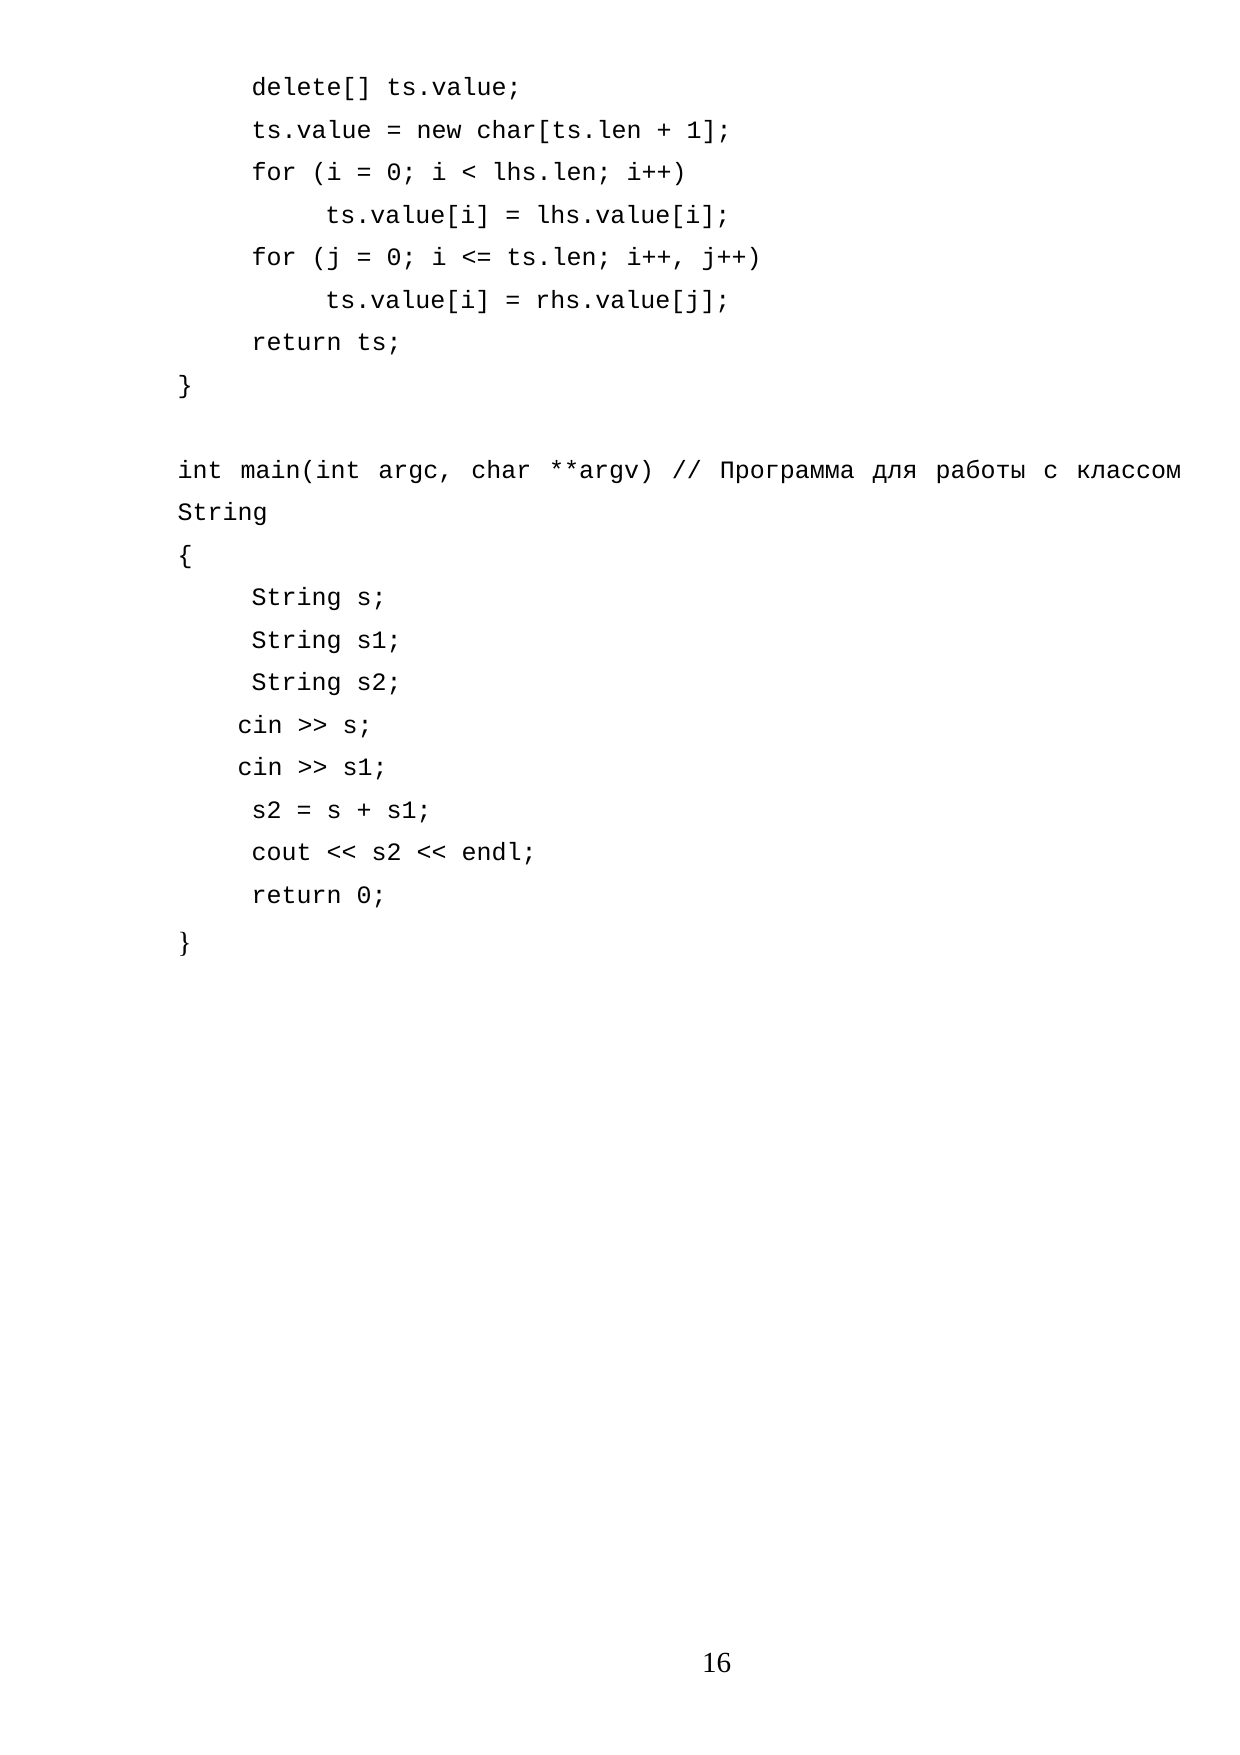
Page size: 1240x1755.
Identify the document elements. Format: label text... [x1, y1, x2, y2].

text return 0; [177, 882, 1182, 911]
text cin >> s; [177, 712, 1182, 741]
text ts.value[i] = lhs.value[i]; [177, 202, 1182, 231]
text delete[] ts.value; [177, 75, 1182, 103]
text cin >> s1; [177, 755, 1182, 783]
text s2 = s + s1; [177, 797, 1182, 826]
text cout << s2 << endl; [177, 840, 1182, 868]
text return ts; [177, 330, 1182, 358]
text } [177, 372, 1182, 401]
text } [177, 925, 1182, 958]
text String s1; [177, 627, 1182, 656]
text String s2; [177, 670, 1182, 698]
text { [177, 542, 1182, 571]
text for (i = 0; i < lhs.len; i++) [177, 160, 1182, 188]
text ts.value = new char[ts.len + 1]; [177, 117, 1182, 146]
text ts.value[i] = rhs.value[j]; [177, 287, 1182, 316]
text String s; [177, 585, 1182, 613]
text for (j = 0; i <= ts.len; i++, j++) [177, 245, 1182, 273]
text int main(int argc, char **argv) // Программа для работы с классом String [177, 457, 1182, 528]
